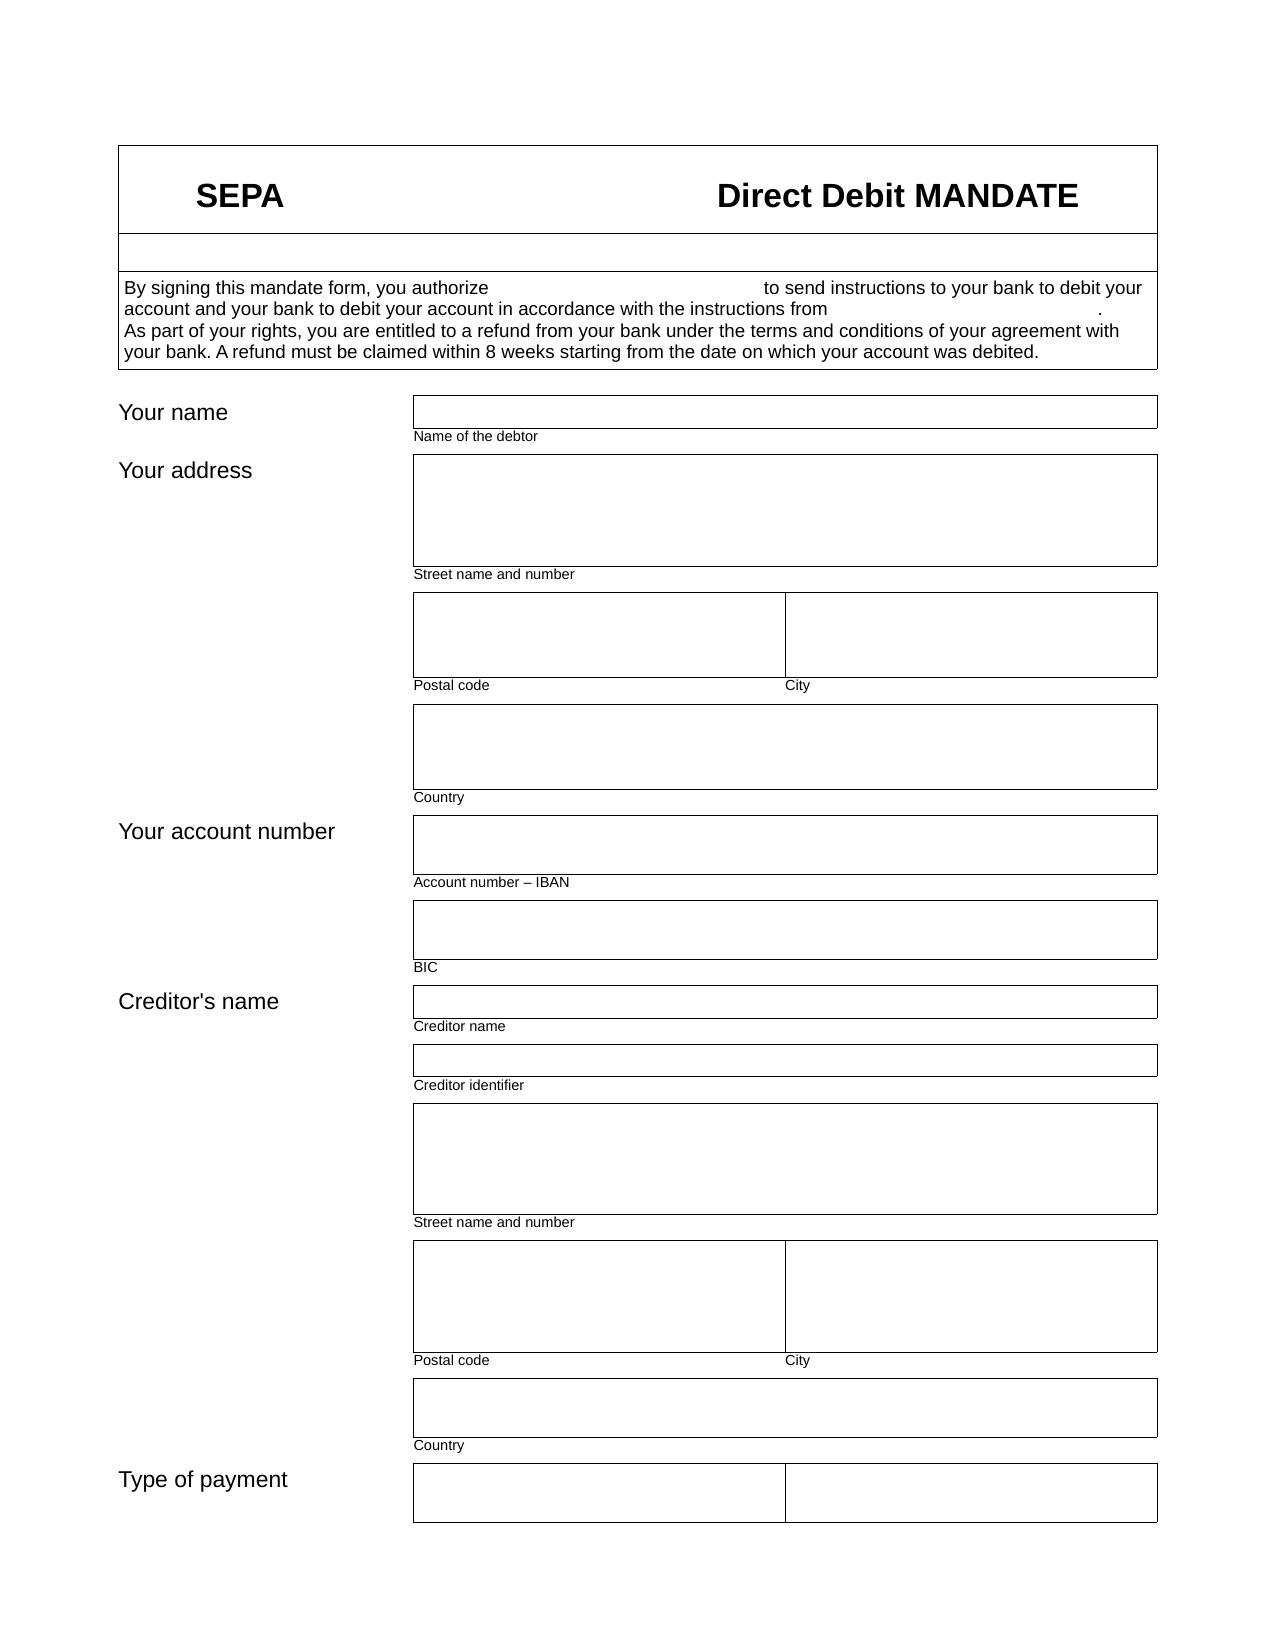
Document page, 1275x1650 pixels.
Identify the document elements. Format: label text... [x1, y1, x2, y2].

table_cell City [785, 1353, 1157, 1378]
table_cell Postal code [413, 1353, 785, 1378]
table_cell <mandate.party.addresses[0].city if mandate.party.addresses else ''> [786, 593, 1157, 677]
table_header SEPA <mandate.scheme_string> Direct Debit MANDATE [119, 146, 1157, 233]
table_cell Creditor name [413, 1019, 1157, 1044]
table_cell [118, 874, 413, 900]
table_cell [118, 1018, 413, 1044]
table_cell Account number – IBAN [413, 875, 1157, 900]
text <set_lang(mandate.party.lang.code if mandate.party.lang else 'en_US')><mandate.set_lang(mandate.party.lang.code if mandate.party.lang else 'en_US')> [118, 118, 1157, 132]
table_cell <mandate.company.party.addresses[0].zip if mandate.company.party.addresses else ''> [414, 1241, 785, 1352]
table_cell Creditor's name [118, 985, 413, 1017]
table_cell <choose test=""> <when test="mandate.type == 'one-off'"> One-off payment </when> <otherwise test="mandate.type == 'recurrent'"> One-off payment </otherwise> </choose> [786, 1464, 1157, 1522]
table_cell Creditor identifier [413, 1077, 1157, 1103]
table_cell Your account number [118, 815, 413, 873]
table_cell [118, 704, 413, 788]
table_cell <mandate.identification> [119, 234, 1157, 271]
table_cell [118, 428, 413, 454]
table_cell <mandate.company.party.addresses[0].street if mandate.company.party.addresses else ''> <mandate.company.party.addresses[0].streetbis if mandate.company.party.addresses else ''> [414, 1104, 1157, 1214]
table_cell [118, 789, 413, 815]
table_cell [118, 959, 413, 985]
table_cell By signing this mandate form, you authorize <mandate.company.rec_name> to send instructions to your bank to debit your account and your bank to debit your account in accordance with the instructions from <mandate.company.rec_name>. As part of your rights, you are entitled to a refund from your bank under the terms and conditions of your agreement with your bank. A refund must be claimed within 8 weeks starting from the date on which your account was debited. [119, 272, 1157, 368]
table_cell Country [413, 790, 1157, 815]
table_cell Country [413, 1438, 1157, 1463]
table_cell [118, 592, 413, 677]
table_cell Street name and number [413, 567, 1157, 592]
table_cell [118, 900, 413, 959]
table_cell Postal code [413, 678, 785, 703]
table_cell <mandate.account_number.account.bank.bic if mandate.account_number else ''> [414, 901, 1157, 959]
table_cell BIC [413, 960, 1157, 985]
table_cell <mandate.company.party.addresses[0].country.rec_name if mandate.company.party.addresses[0].country else ''> [414, 1379, 1157, 1437]
table_cell <mandate.party.addresses[0].street if mandate.party.addresses else ''> <mandate.party.addresses[0].streetbis if mandate.party.addresses else ''> [414, 455, 1157, 566]
table_cell <mandate.company.party.sepa_creditor_identifier> [414, 1045, 1157, 1076]
table_header <mandate.party.name> [414, 396, 1157, 428]
table_cell <choose test=""> <when test="mandate.type == 'recurrent'"> Recurrent payment </when> <otherwise test=""> Recurrent payment </otherwise> </choose> [414, 1464, 785, 1522]
table_cell [118, 1103, 413, 1214]
table_cell Your address [118, 454, 413, 566]
table_cell <mandate.party.addresses[0].country.rec_name if mandate.party.addresses and mandate.party.addresses[0].country else ''> [414, 705, 1157, 788]
table_cell <mandate.account_number.number if mandate.account_number else ''> [414, 816, 1157, 873]
table_cell Type of payment [118, 1463, 413, 1522]
table_cell <mandate.party.addresses[0].zip if mandate.party.addresses else ''> [414, 593, 785, 677]
table_cell [118, 677, 413, 703]
table_header Your name [118, 395, 413, 428]
table_cell [118, 1378, 413, 1437]
table_cell City [785, 678, 1157, 703]
table_cell [118, 1044, 413, 1076]
table_cell <mandate.company.rec_name> [414, 986, 1157, 1017]
table_cell [118, 566, 413, 592]
table_cell [118, 1352, 413, 1378]
table_cell [118, 1076, 413, 1103]
table_cell [118, 1214, 413, 1240]
table_cell [118, 1240, 413, 1352]
table_cell <mandate.company.party.addresses[0].city if mandate.company.party.addresses else ''> [786, 1241, 1157, 1352]
table_cell Street name and number [413, 1215, 1157, 1240]
table_cell [118, 1437, 413, 1463]
table_cell Name of the debtor [413, 429, 1157, 454]
